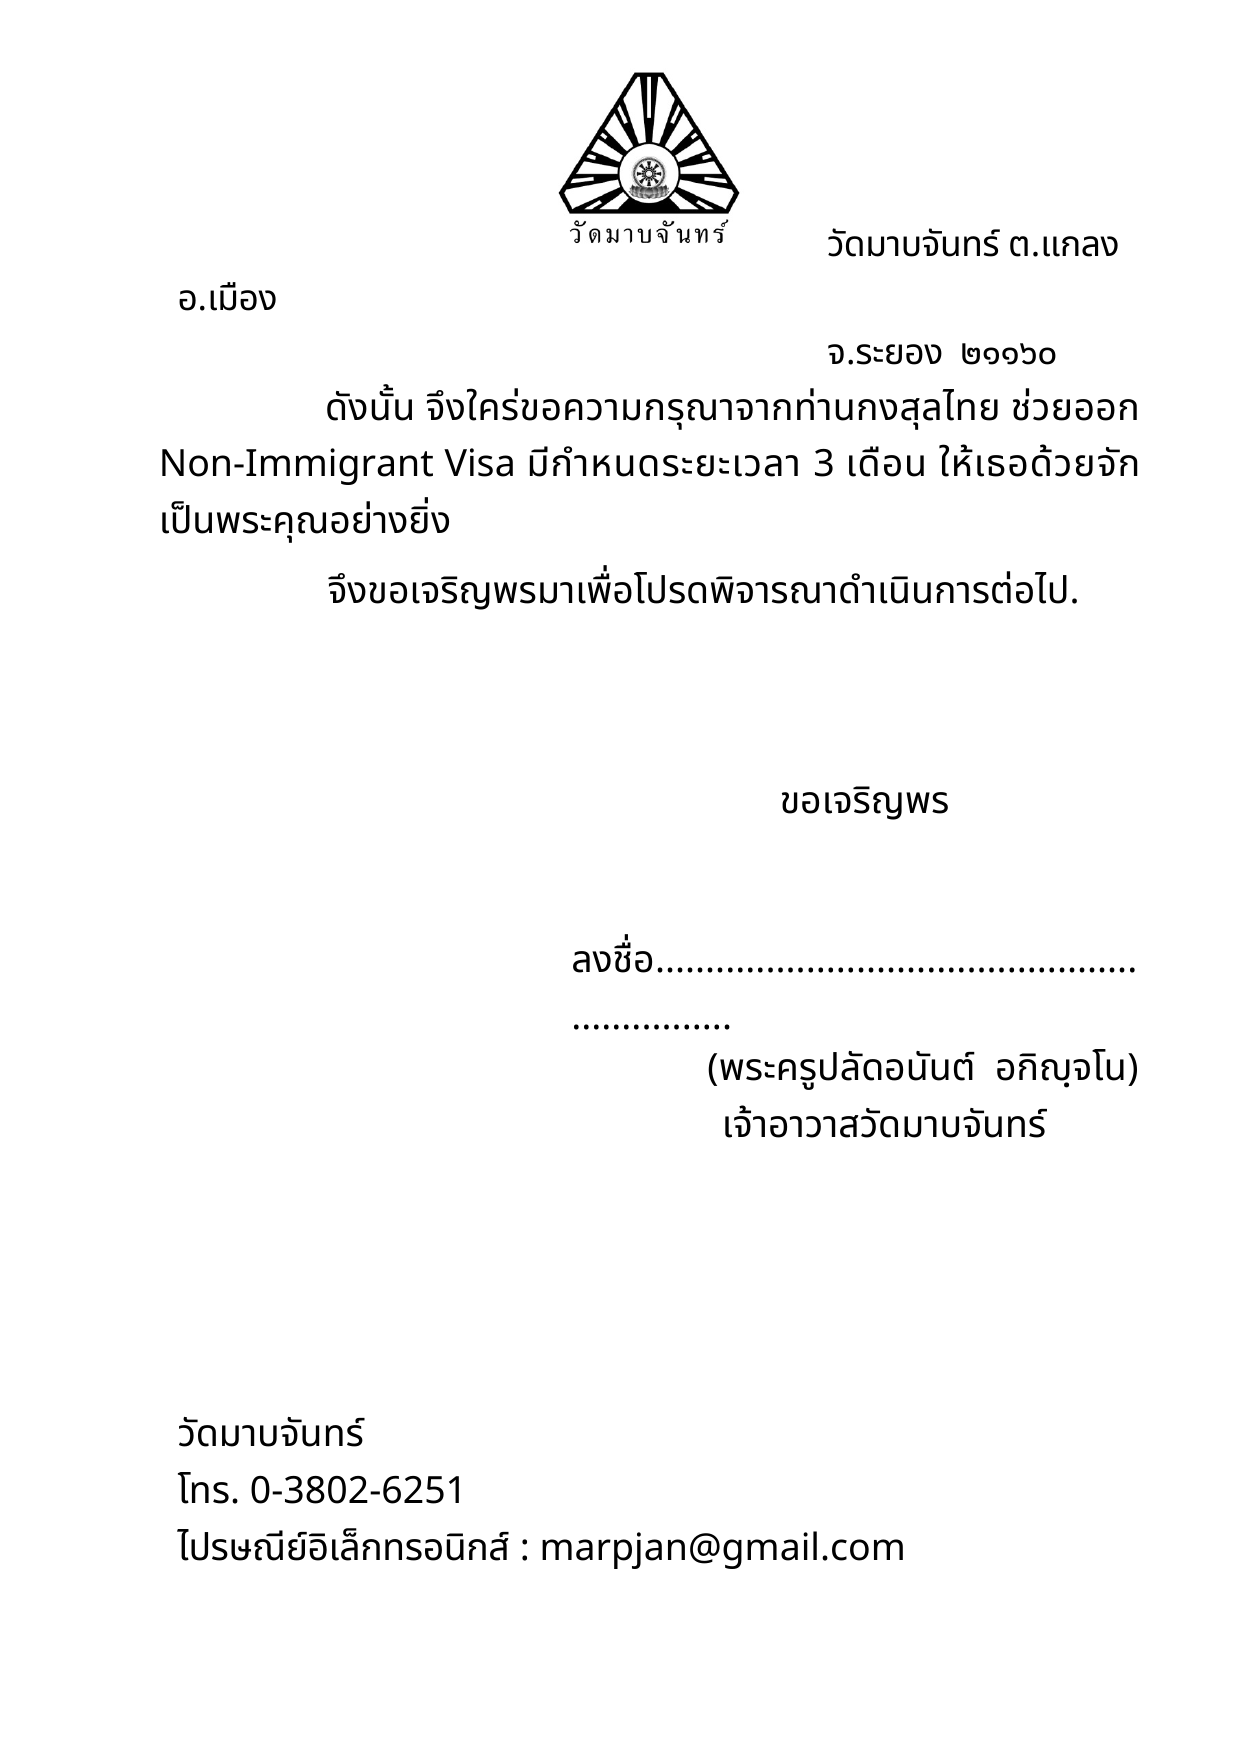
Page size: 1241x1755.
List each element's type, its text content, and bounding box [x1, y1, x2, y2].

text (พระครูปลัดอนันต์ อกิญฺจโน) [571, 1040, 1141, 1097]
text จึงขอเจริญพรมาเพื่อโปรดพิจารณาดำเนินการต่อไป. [177, 563, 1141, 620]
text ขอเจริญพร [721, 773, 1141, 830]
text ดังนั้น จึงใคร่ขอความกรุณาจากท่านกงสุลไทย ช่วยออก Non-Immigrant Visa มีกำหนดระยะเวลา 3 เดือน ให้เธอด้วยจักเป็นพระคุณอย่างยิ่ง [158, 380, 1141, 550]
text เจ้าอาวาสวัดมาบจันทร์ [646, 1097, 1141, 1154]
text ลงชื่อ................................................................ [571, 881, 1141, 1040]
picture [552, 68, 746, 246]
